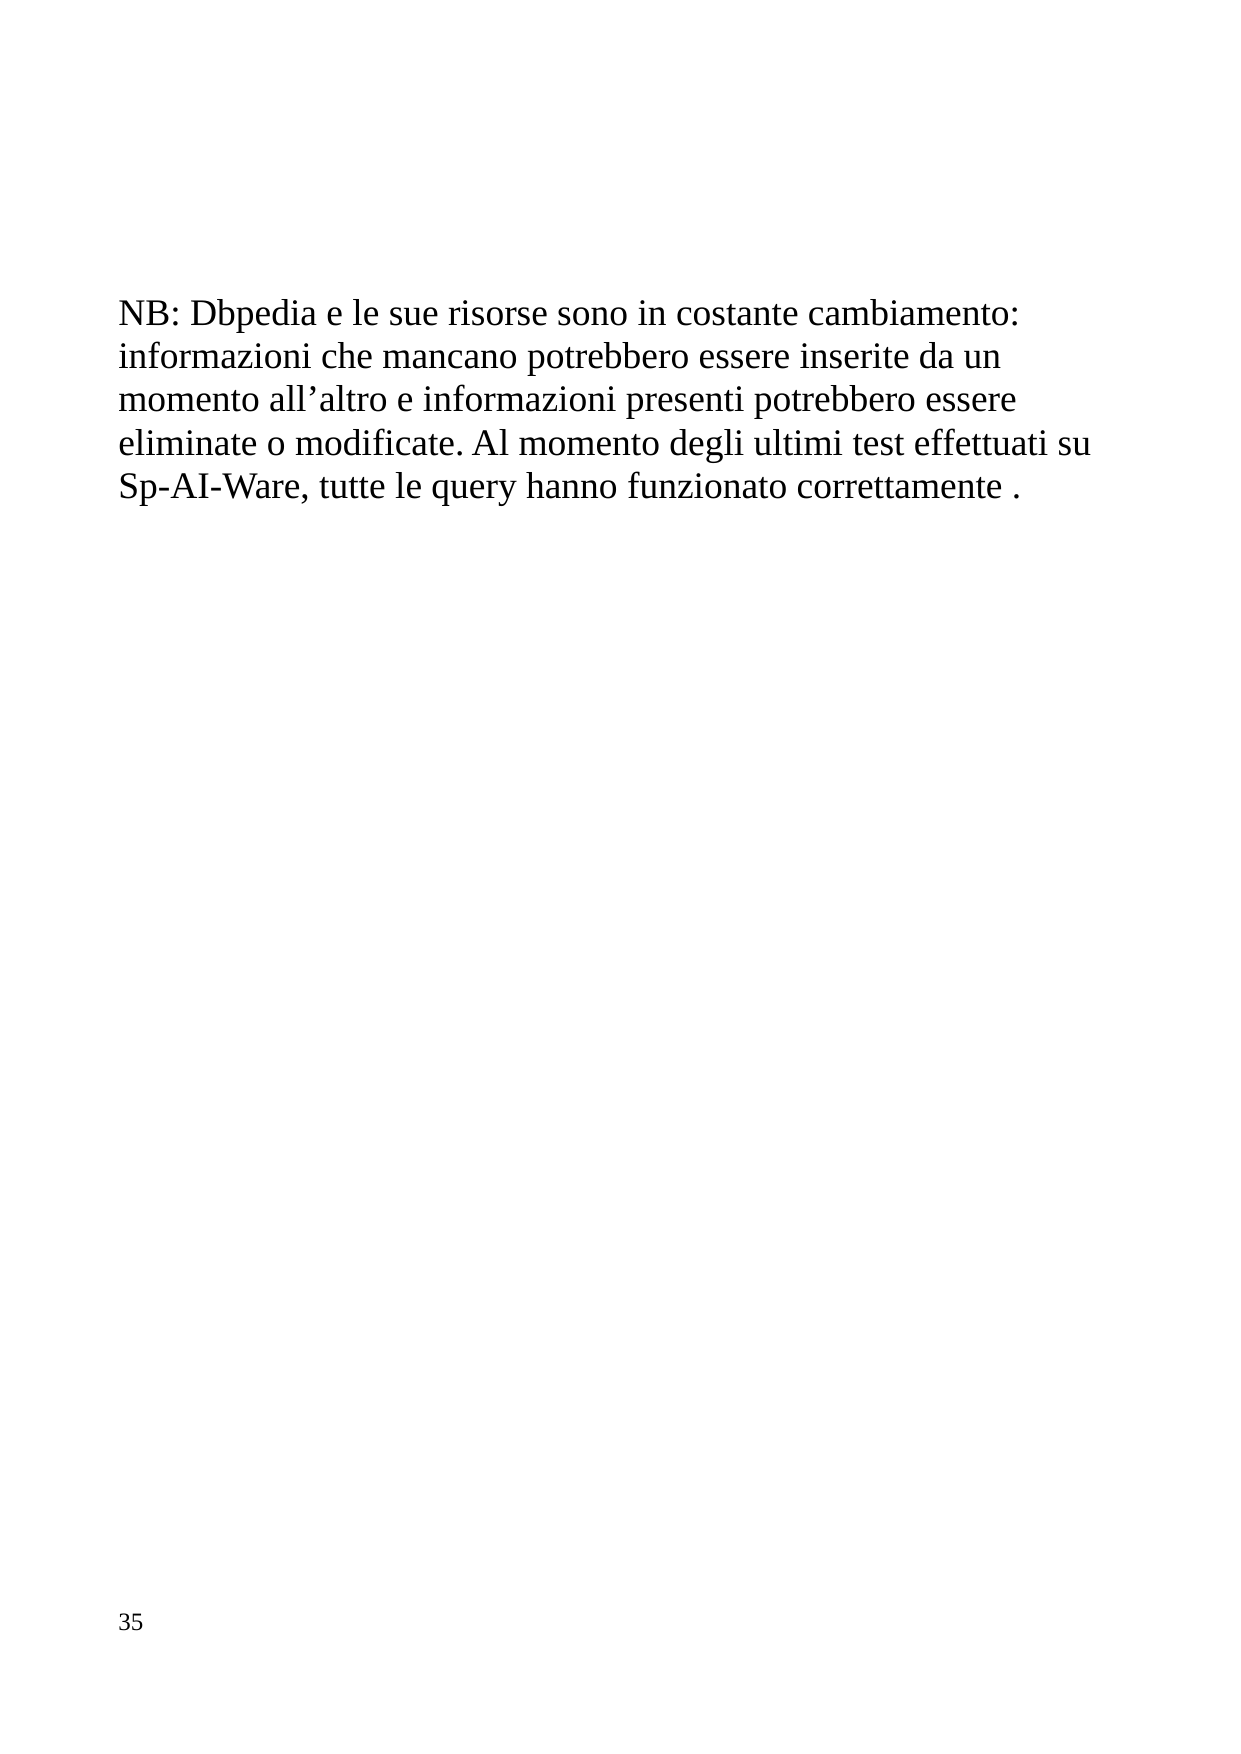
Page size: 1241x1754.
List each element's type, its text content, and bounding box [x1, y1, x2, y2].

text NB: Dbpedia e le sue risorse sono in costante cambiamento: informazioni che mancano potrebbero essere inserite da un momento all’altro e informazioni presenti potrebbero essere eliminate o modificate. Al momento degli ultimi test effettuati su Sp-AI-Ware, tutte le query hanno funzionato correttamente . [118, 291, 1122, 506]
